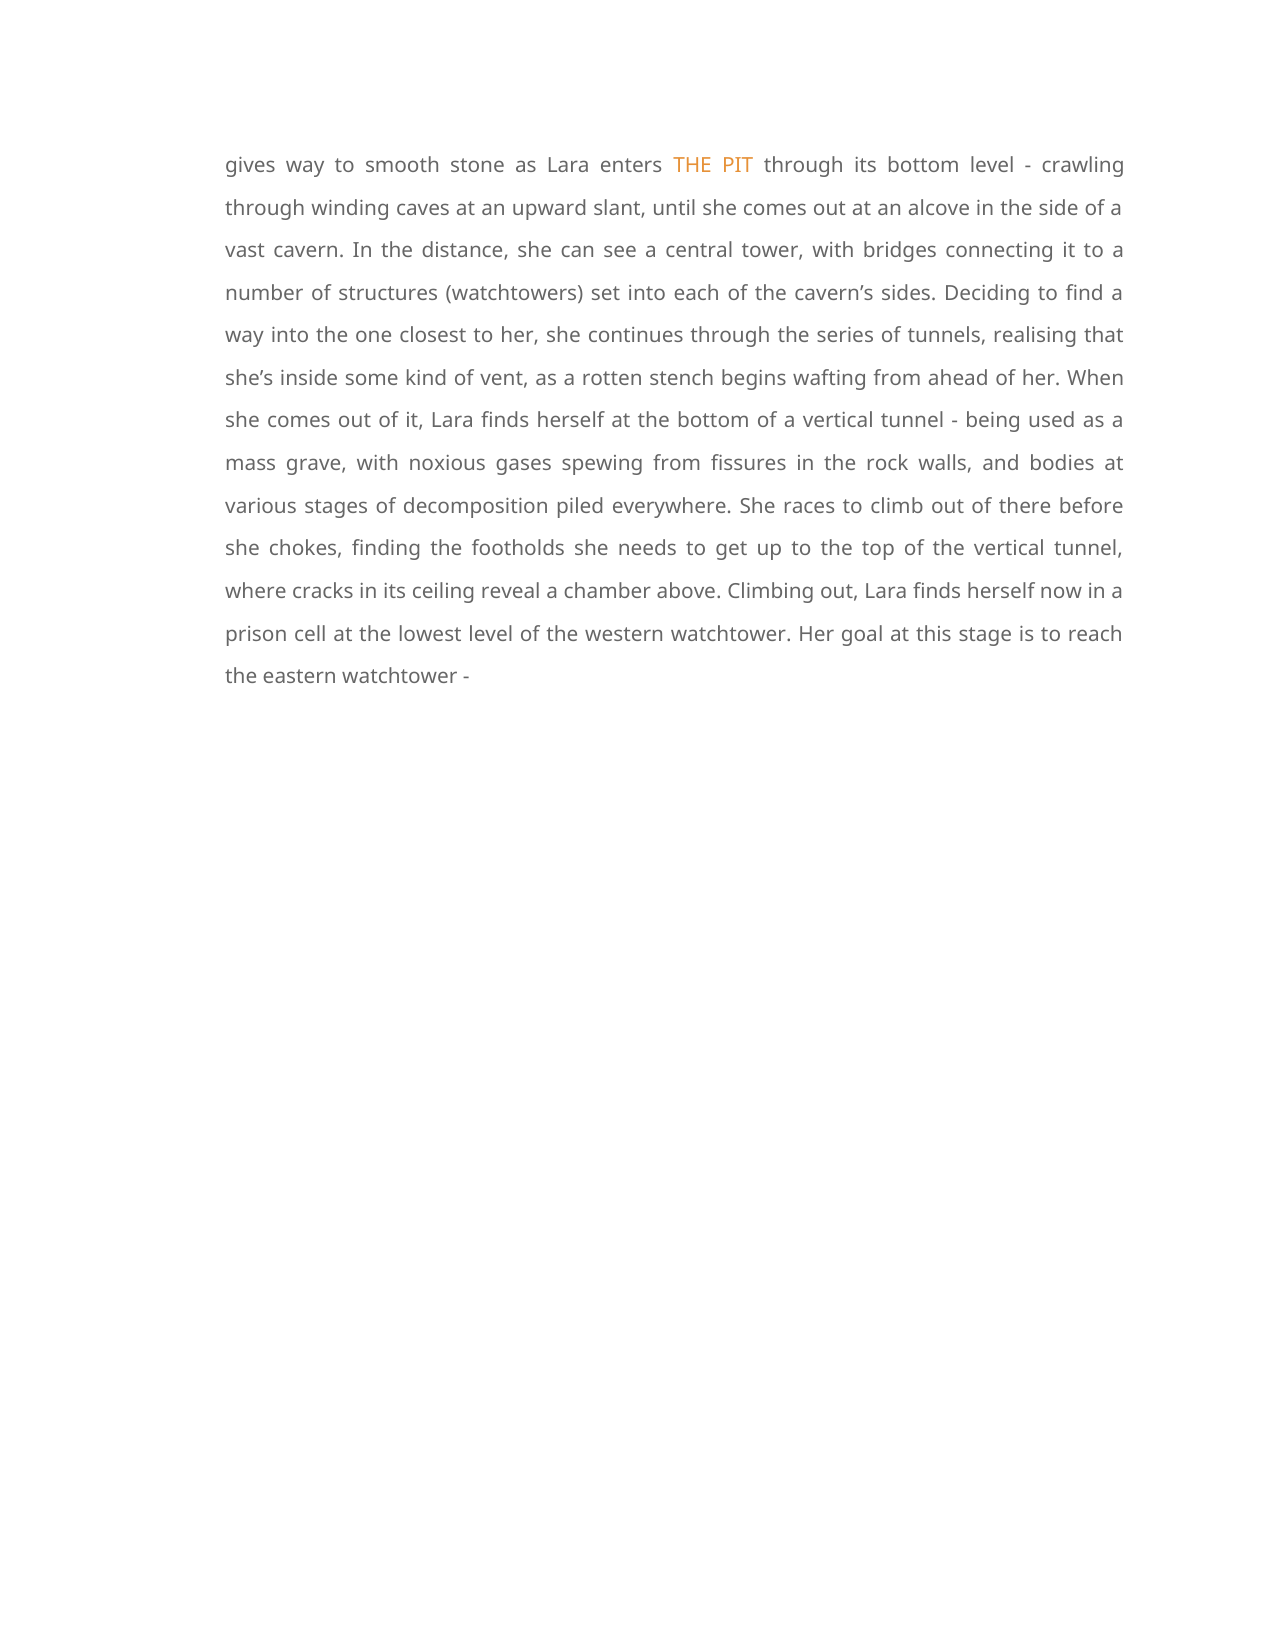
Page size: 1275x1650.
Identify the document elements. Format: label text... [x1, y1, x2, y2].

list gives way to smooth stone as Lara enters THE PIT through its bottom level - crawling through winding caves at an upward slant, until she comes out at an alcove in the side of a vast cavern. In the distance, she can see a central tower, with bridges connecting it to a number of structures (watchtowers) set into each of the cavern’s sides. Deciding to find a way into the one closest to her, she continues through the series of tunnels, realising that she’s inside some kind of vent, as a rotten stench begins wafting from ahead of her. When she comes out of it, Lara finds herself at the bottom of a vertical tunnel - being used as a mass grave, with noxious gases spewing from fissures in the rock walls, and bodies at various stages of decomposition piled everywhere. She races to climb out of there before she chokes, finding the footholds she needs to get up to the top of the vertical tunnel, where cracks in its ceiling reveal a chamber above. Climbing out, Lara finds herself now in a prison cell at the lowest level of the western watchtower. Her goal at this stage is to reach the eastern watchtower - [187, 150, 1125, 690]
